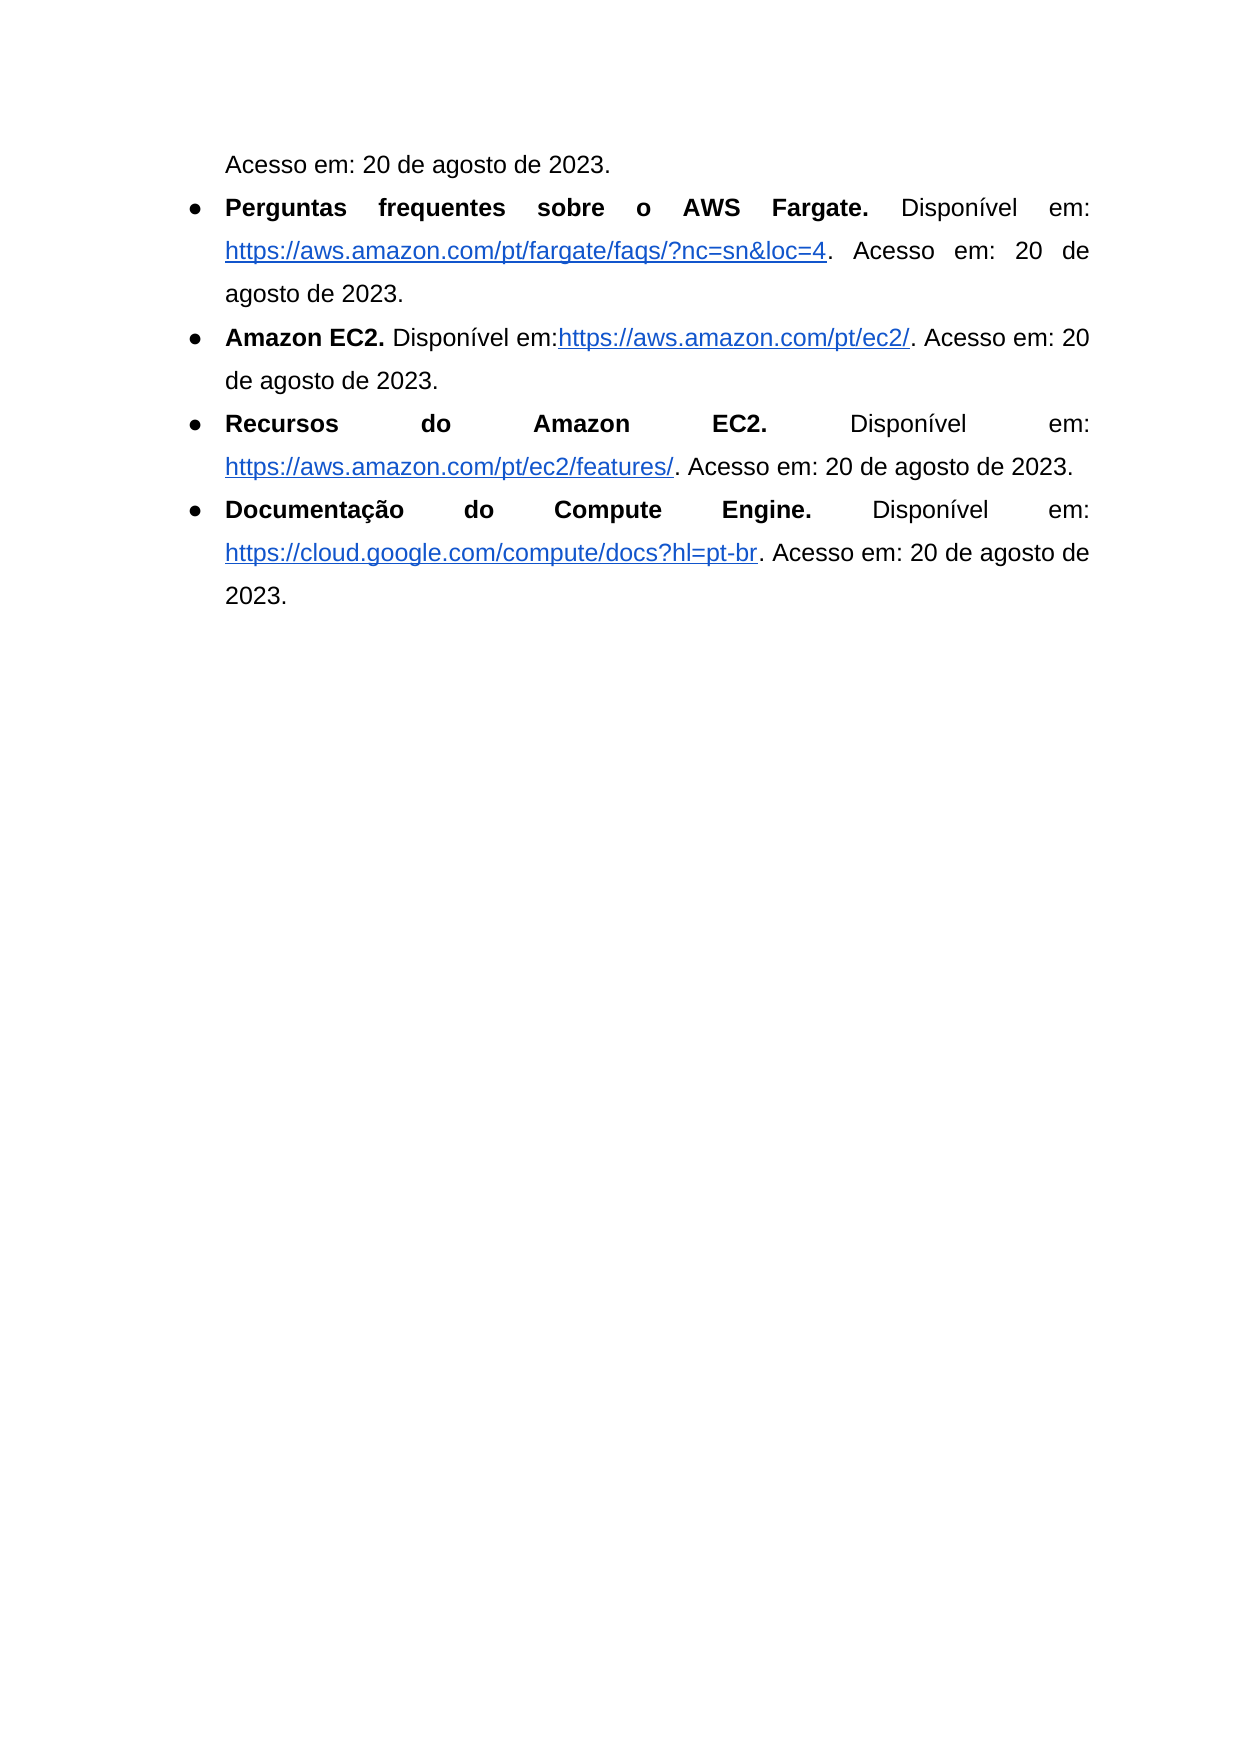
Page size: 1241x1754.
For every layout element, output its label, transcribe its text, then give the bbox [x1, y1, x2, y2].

list Documentação do Compute Engine. Disponível em: https://cloud.google.com/compute/docs?hl=pt-br. Acesso em: 20 de agosto de 2023. [187, 495, 1090, 610]
list Recursos do Amazon EC2. Disponível em: https://aws.amazon.com/pt/ec2/features/. Acesso em: 20 de agosto de 2023. [187, 409, 1090, 481]
list Perguntas frequentes sobre o AWS Fargate. Disponível em: https://aws.amazon.com/pt/fargate/faqs/?nc=sn&loc=4. Acesso em: 20 de agosto de 2023. [187, 193, 1090, 308]
list Acesso em: 20 de agosto de 2023. [187, 150, 1090, 179]
list Amazon EC2. Disponível em:https://aws.amazon.com/pt/ec2/. Acesso em: 20 de agosto de 2023. [187, 322, 1090, 394]
